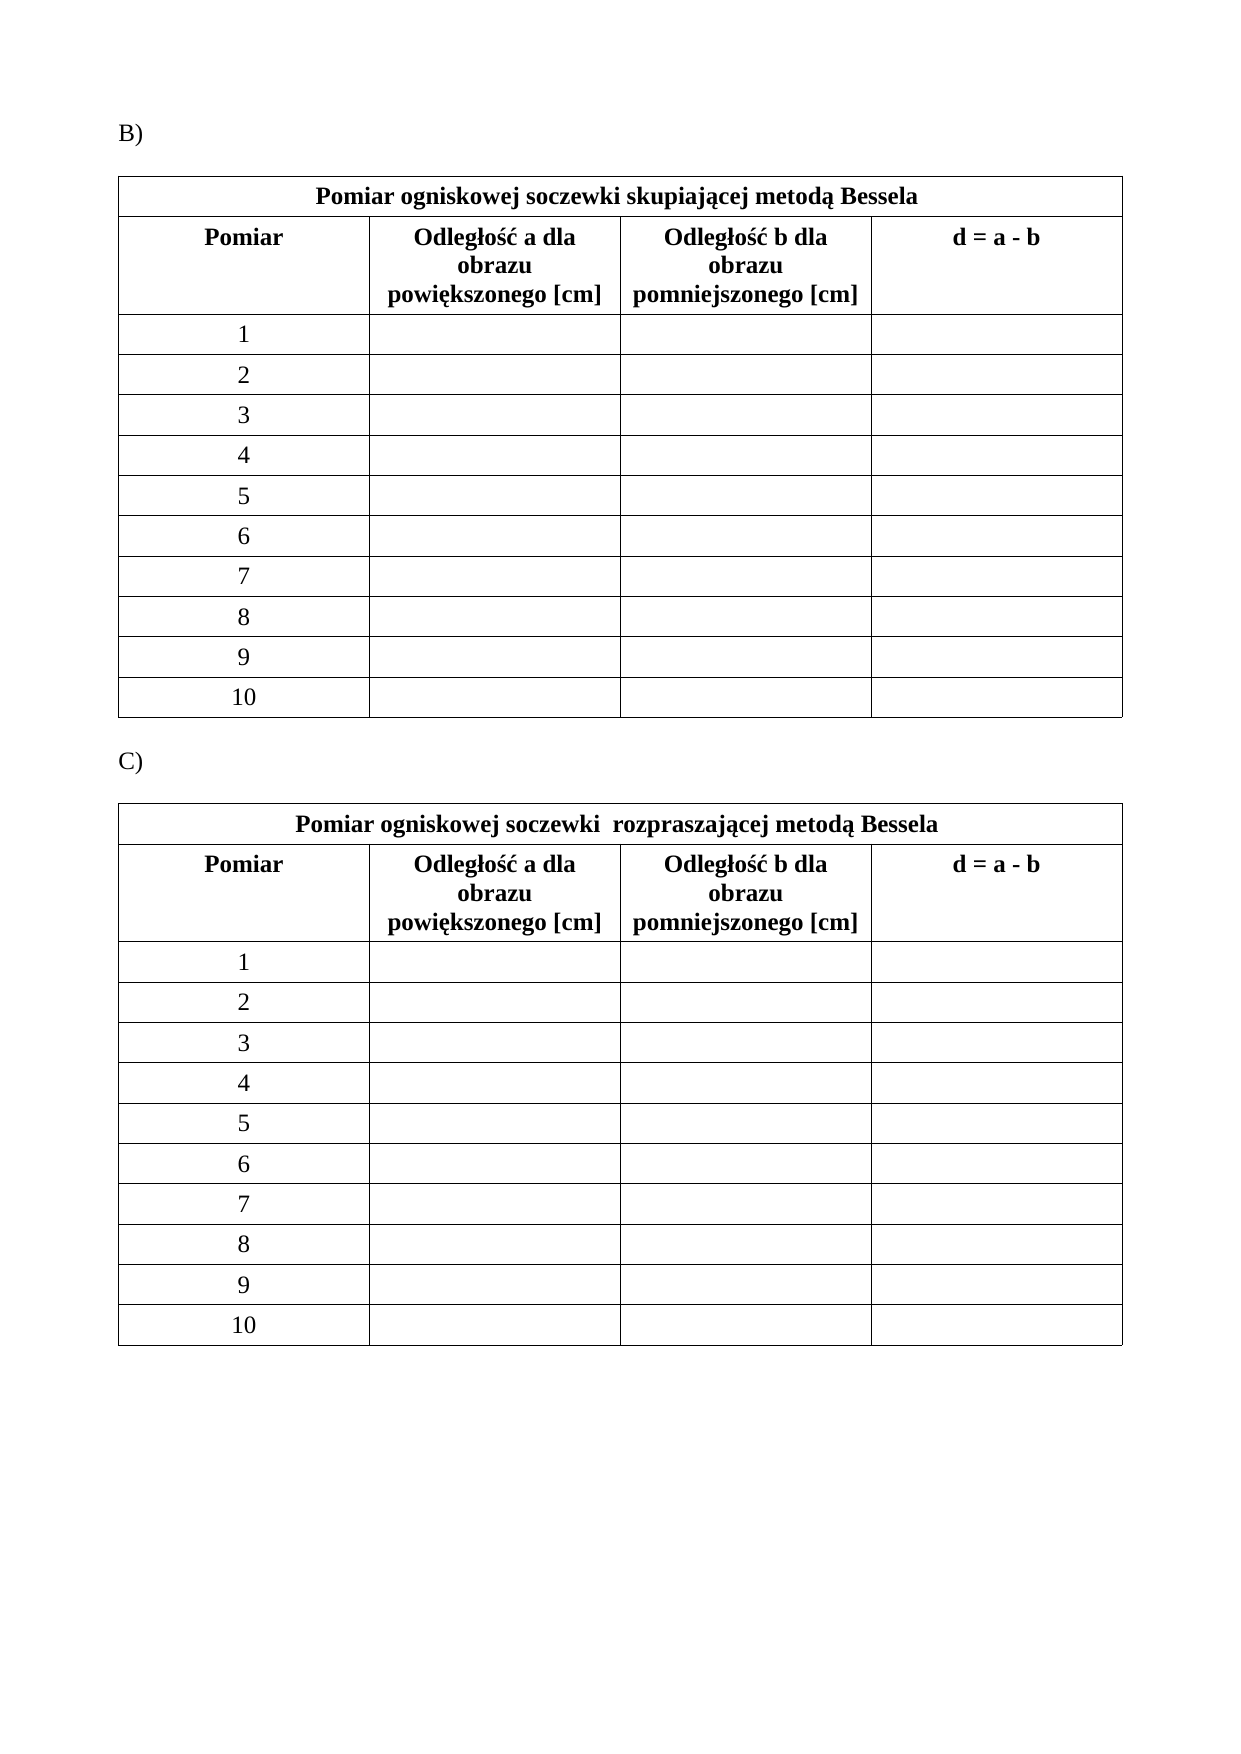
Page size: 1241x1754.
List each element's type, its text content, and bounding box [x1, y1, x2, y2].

table_header Pomiar ogniskowej soczewki skupiającej metodą Bessela [119, 177, 1122, 216]
table_cell [872, 637, 1122, 677]
table_cell [621, 436, 871, 475]
table_cell 6 [119, 1144, 369, 1183]
table_cell [370, 1225, 620, 1264]
table_cell [872, 1305, 1122, 1344]
table_cell [872, 1063, 1122, 1103]
table_cell 3 [119, 1023, 369, 1062]
table_cell [370, 1305, 620, 1344]
table_cell [370, 1184, 620, 1223]
table_cell [621, 1104, 871, 1143]
table_cell 7 [119, 1184, 369, 1223]
table_cell [370, 1104, 620, 1143]
table_cell Pomiar [119, 845, 369, 941]
table_cell 10 [119, 678, 369, 717]
table_cell [370, 1023, 620, 1062]
table_cell [370, 597, 620, 636]
table_cell 1 [119, 942, 369, 982]
table_cell [621, 1305, 871, 1344]
table_cell [621, 1063, 871, 1103]
table_cell [621, 516, 871, 556]
table_cell [872, 678, 1122, 717]
table_cell Odległość b dla obrazu pomniejszonego [cm] [621, 217, 871, 314]
table_cell Odległość a dla obrazu powiększonego [cm] [370, 845, 620, 941]
table_cell 4 [119, 436, 369, 475]
table_cell [370, 557, 620, 596]
table_cell [370, 395, 620, 435]
table_cell [621, 597, 871, 636]
table_cell [621, 557, 871, 596]
table_cell 4 [119, 1063, 369, 1103]
table_cell 10 [119, 1305, 369, 1344]
table_cell [621, 678, 871, 717]
table_cell [370, 942, 620, 982]
table_cell 2 [119, 355, 369, 394]
table_cell 9 [119, 637, 369, 677]
table_cell [621, 1023, 871, 1062]
table_cell [621, 1184, 871, 1223]
table_cell 9 [119, 1265, 369, 1304]
table_cell Pomiar [119, 217, 369, 314]
table_cell [621, 1265, 871, 1304]
table_cell [621, 637, 871, 677]
text B) [118, 118, 1122, 147]
table_cell [370, 637, 620, 677]
table_cell [370, 355, 620, 394]
table_cell [872, 942, 1122, 982]
table_cell [872, 1023, 1122, 1062]
table_cell [370, 678, 620, 717]
table_cell [621, 476, 871, 515]
table_cell [872, 355, 1122, 394]
table_cell [370, 983, 620, 1022]
table_cell [872, 983, 1122, 1022]
table_cell 5 [119, 1104, 369, 1143]
table_cell [872, 557, 1122, 596]
table_cell [621, 942, 871, 982]
table_cell [370, 436, 620, 475]
table_cell [872, 476, 1122, 515]
table_cell [872, 516, 1122, 556]
table_cell [872, 1225, 1122, 1264]
table_cell [370, 315, 620, 354]
table_cell [872, 1104, 1122, 1143]
table_cell 2 [119, 983, 369, 1022]
table_cell [872, 315, 1122, 354]
table_cell [872, 1184, 1122, 1223]
table_header Pomiar ogniskowej soczewki rozpraszającej metodą Bessela [119, 804, 1122, 843]
table_cell 1 [119, 315, 369, 354]
table_cell [621, 315, 871, 354]
table_cell [872, 436, 1122, 475]
table_cell [621, 355, 871, 394]
table_cell [370, 476, 620, 515]
text C) [118, 746, 1122, 774]
table_cell [370, 1144, 620, 1183]
table_cell [370, 1265, 620, 1304]
table_cell Odległość a dla obrazu powiększonego [cm] [370, 217, 620, 314]
table_cell [621, 1225, 871, 1264]
table_cell [621, 395, 871, 435]
table_cell d = a - b [872, 217, 1122, 314]
table_cell d = a - b [872, 845, 1122, 941]
table_cell [370, 1063, 620, 1103]
table_cell [621, 1144, 871, 1183]
table_cell 8 [119, 597, 369, 636]
table_cell 3 [119, 395, 369, 435]
table_cell 6 [119, 516, 369, 556]
table_cell [872, 395, 1122, 435]
table_cell [872, 1265, 1122, 1304]
table_cell [872, 1144, 1122, 1183]
table_cell 5 [119, 476, 369, 515]
table_cell 8 [119, 1225, 369, 1264]
table_cell [621, 983, 871, 1022]
table_cell [872, 597, 1122, 636]
table_cell Odległość b dla obrazu pomniejszonego [cm] [621, 845, 871, 941]
table_cell [370, 516, 620, 556]
table_cell 7 [119, 557, 369, 596]
